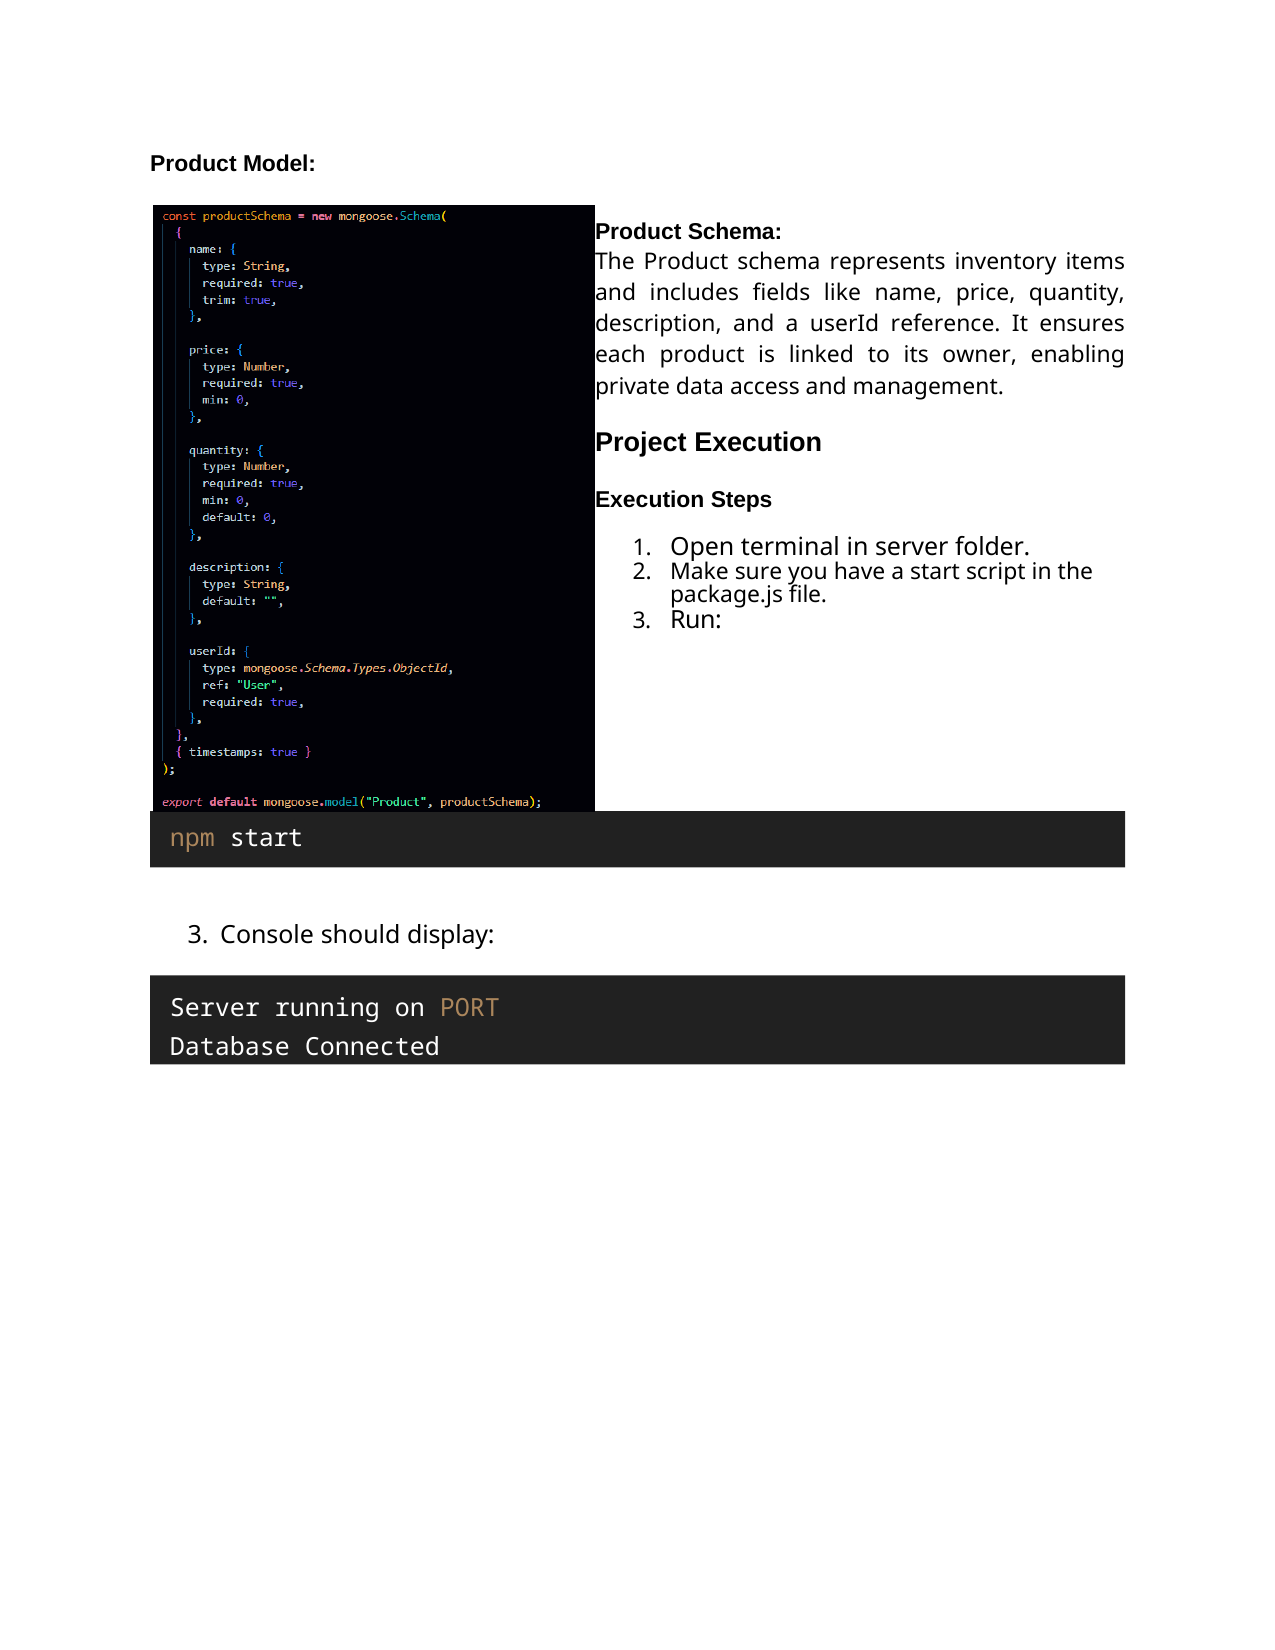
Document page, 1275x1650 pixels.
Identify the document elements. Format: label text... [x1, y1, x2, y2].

list Open terminal in server folder. [595, 534, 1162, 561]
text Project Execution [595, 426, 1162, 457]
text The Product schema represents inventory items and includes fields like name, price, quantity, description, and a userId reference. It ensures each product is linked to its owner, enabling private data access and management. [595, 245, 1125, 401]
picture [153, 205, 595, 812]
subtitle Product Model: [150, 150, 1162, 176]
list Run: [595, 607, 1162, 634]
list Make sure you have a start script in the package.js file. [595, 561, 1162, 607]
text Product Schema: [595, 218, 1162, 245]
text 3. Console should display: [187, 917, 1162, 951]
text Execution Steps [595, 486, 1162, 512]
